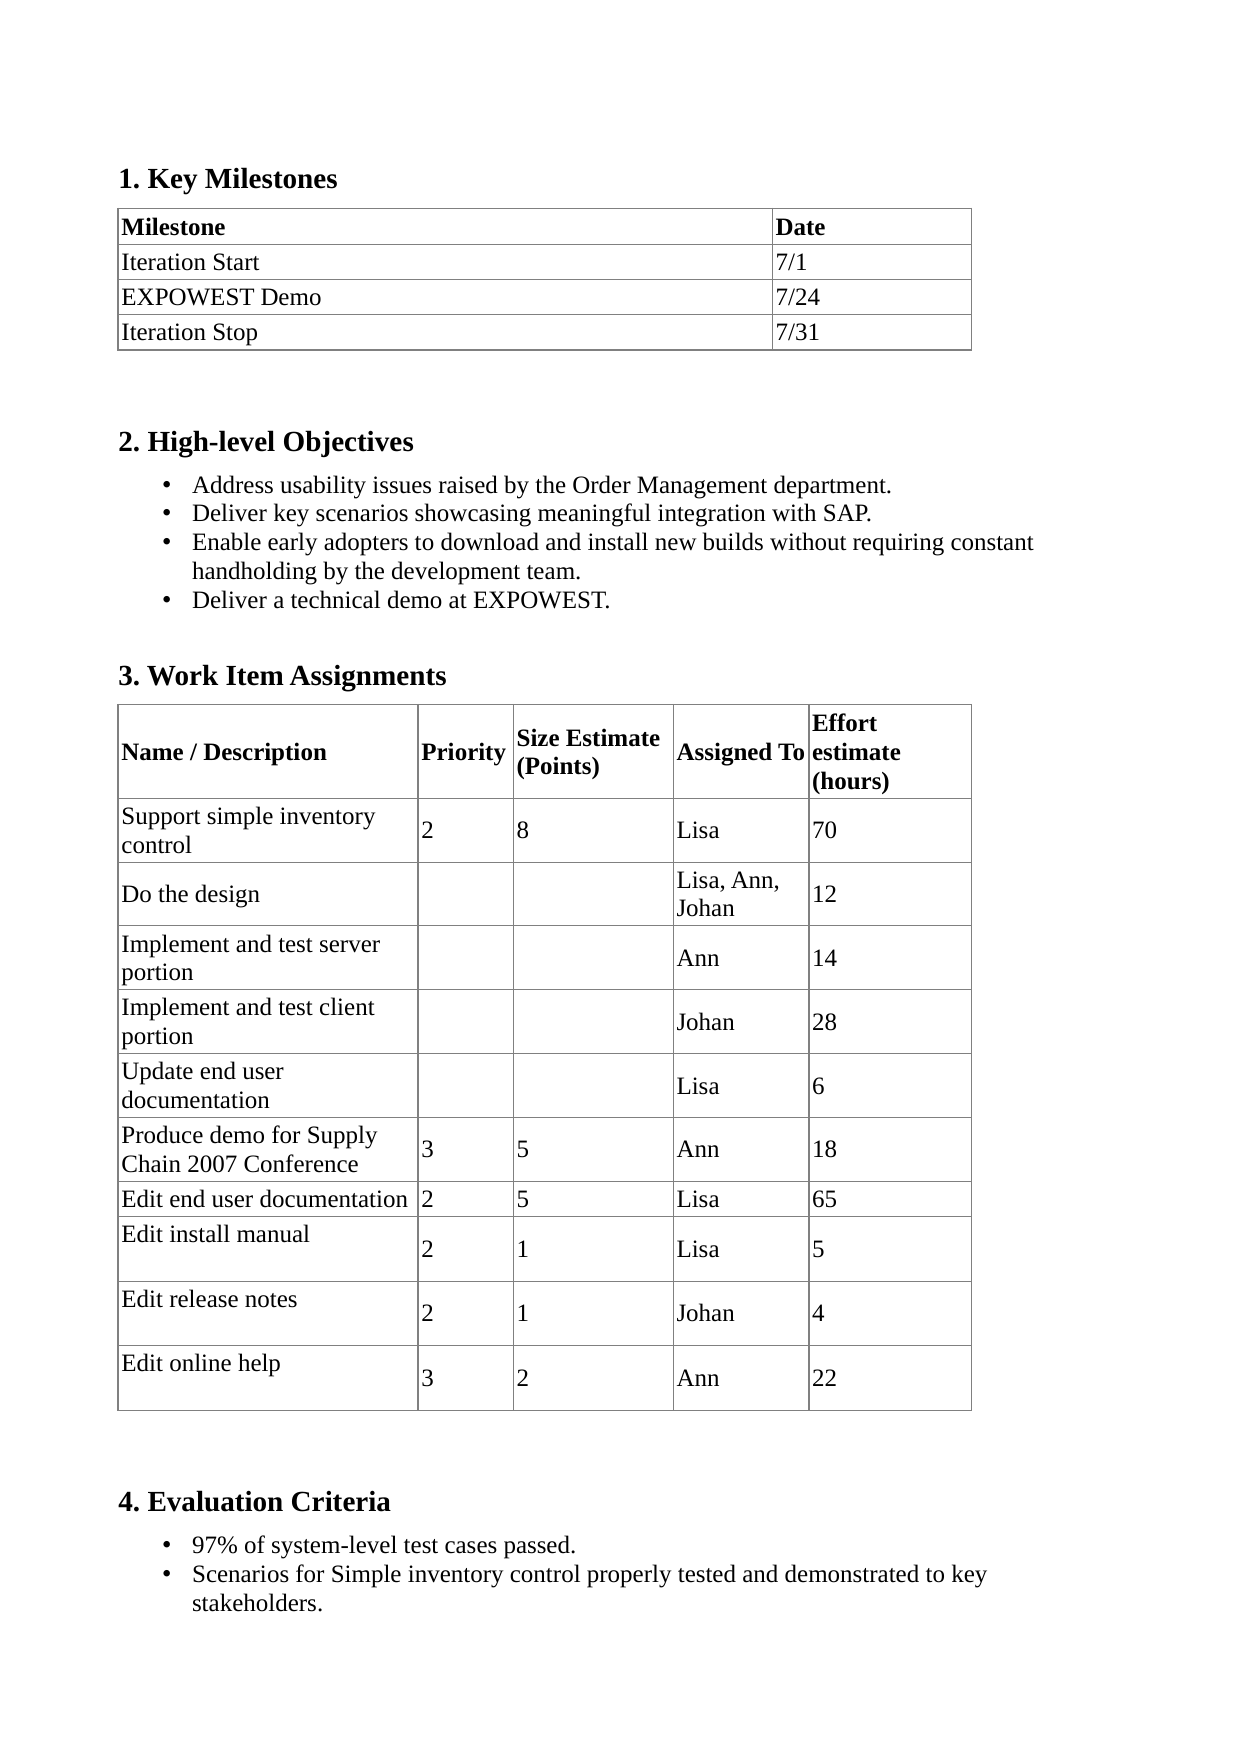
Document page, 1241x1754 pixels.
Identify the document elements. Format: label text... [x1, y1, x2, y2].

table_cell [514, 863, 673, 925]
table_cell [514, 1054, 673, 1117]
table_header Priority [419, 705, 513, 798]
table_header Milestone [119, 209, 772, 244]
table_cell [514, 926, 673, 989]
table_cell 5 [514, 1182, 673, 1216]
table_cell Lisa [674, 799, 808, 862]
table_cell Do the design [119, 863, 417, 925]
table_cell EXPOWEST Demo [119, 280, 772, 314]
table_cell Iteration Start [119, 245, 772, 279]
table_cell 7/31 [773, 315, 971, 349]
table_header Size Estimate (Points) [514, 705, 673, 798]
table_cell 2 [419, 1217, 513, 1281]
table_cell Ann [674, 1346, 808, 1410]
table_header Date [773, 209, 971, 244]
table_cell [419, 1054, 513, 1117]
table_cell Edit release notes [119, 1282, 417, 1345]
table_cell Edit end user documentation [119, 1182, 417, 1216]
table_cell 8 [514, 799, 673, 862]
table_cell Johan [674, 990, 808, 1053]
table_cell 18 [810, 1118, 971, 1181]
table_cell [419, 863, 513, 925]
table_cell 28 [810, 990, 971, 1053]
table_header 1. Key Milestones 2. High-level Objectives Address usability issues raised by the Order Management department. Deliver key scenarios showcasing meaningful integration with SAP. Enable early adopters to download and install new builds without requiring constant handholding by the development team. Deliver a technical demo at EXPOWEST. 3. Work Item Assignments 4. Evaluation Criteria 97% of system-level test cases passed. Scenarios for Simple inventory control properly tested and demonstrated to key stakeholders. End user documentation get favorable acceptance by end users. Walkthrough of iteration build with Order Management and Financial Services departments are well received. Favorable response to technical demo at Supply Chain 2007 Conference. [118, 147, 1122, 1616]
table_cell 5 [514, 1118, 673, 1181]
table_cell Support simple inventory control [119, 799, 417, 862]
table_cell Lisa [674, 1054, 808, 1117]
table_cell 7/1 [773, 245, 971, 279]
table_cell 2 [514, 1346, 673, 1410]
table_cell 5 [810, 1217, 971, 1281]
table_cell 1 [514, 1282, 673, 1345]
table_cell Implement and test server portion [119, 926, 417, 989]
table_header Assigned To [674, 705, 808, 798]
table_cell 1 [514, 1217, 673, 1281]
table_cell Produce demo for Supply Chain 2007 Conference [119, 1118, 417, 1181]
table_cell Update end user documentation [119, 1054, 417, 1117]
table_cell 65 [810, 1182, 971, 1216]
table_cell 7/24 [773, 280, 971, 314]
table_cell 3 [419, 1118, 513, 1181]
table_cell Ann [674, 926, 808, 989]
table_cell Iteration Stop [119, 315, 772, 349]
table_cell 2 [419, 1182, 513, 1216]
table_cell 12 [810, 863, 971, 925]
table_cell 70 [810, 799, 971, 862]
table_cell 2 [419, 1282, 513, 1345]
table_cell Lisa [674, 1182, 808, 1216]
table_cell [419, 990, 513, 1053]
table_cell Ann [674, 1118, 808, 1181]
table_cell [514, 990, 673, 1053]
table_cell Edit online help [119, 1346, 417, 1410]
table_cell [419, 926, 513, 989]
table_cell Implement and test client portion [119, 990, 417, 1053]
table_cell 6 [810, 1054, 971, 1117]
table_cell 4 [810, 1282, 971, 1345]
table_cell 22 [810, 1346, 971, 1410]
table_header Effort estimate (hours) [810, 705, 971, 798]
table_cell Johan [674, 1282, 808, 1345]
table_cell 2 [419, 799, 513, 862]
table_cell 14 [810, 926, 971, 989]
table_cell Edit install manual [119, 1217, 417, 1281]
table_cell Lisa, Ann, Johan [674, 863, 808, 925]
table_cell 3 [419, 1346, 513, 1410]
table_cell Lisa [674, 1217, 808, 1281]
table_header Name / Description [119, 705, 417, 798]
